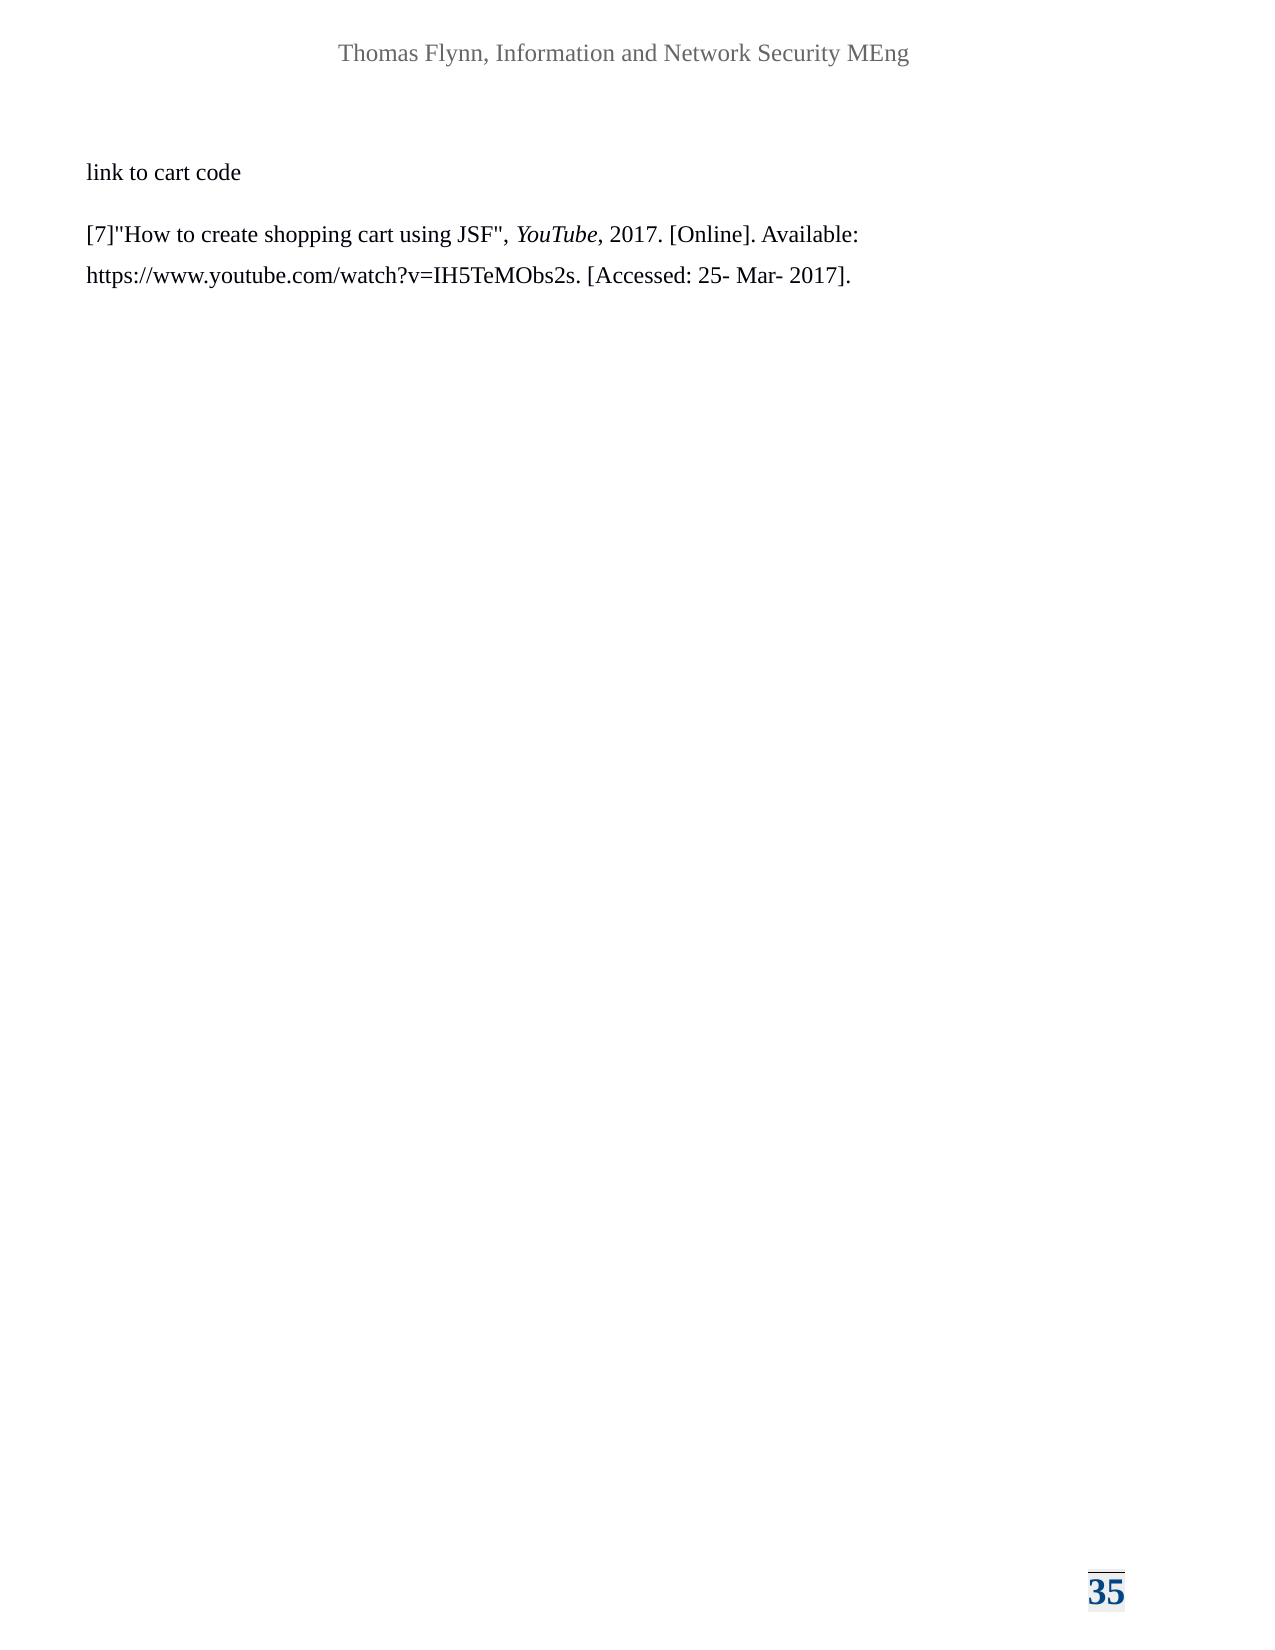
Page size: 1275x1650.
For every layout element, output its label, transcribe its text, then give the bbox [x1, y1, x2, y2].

text link to cart code [86, 158, 1125, 186]
text [7]"How to create shopping cart using JSF", YouTube, 2017. [Online]. Available: https://www.youtube.com/watch?v=IH5TeMObs2s. [Accessed: 25- Mar- 2017]. [86, 220, 1125, 289]
